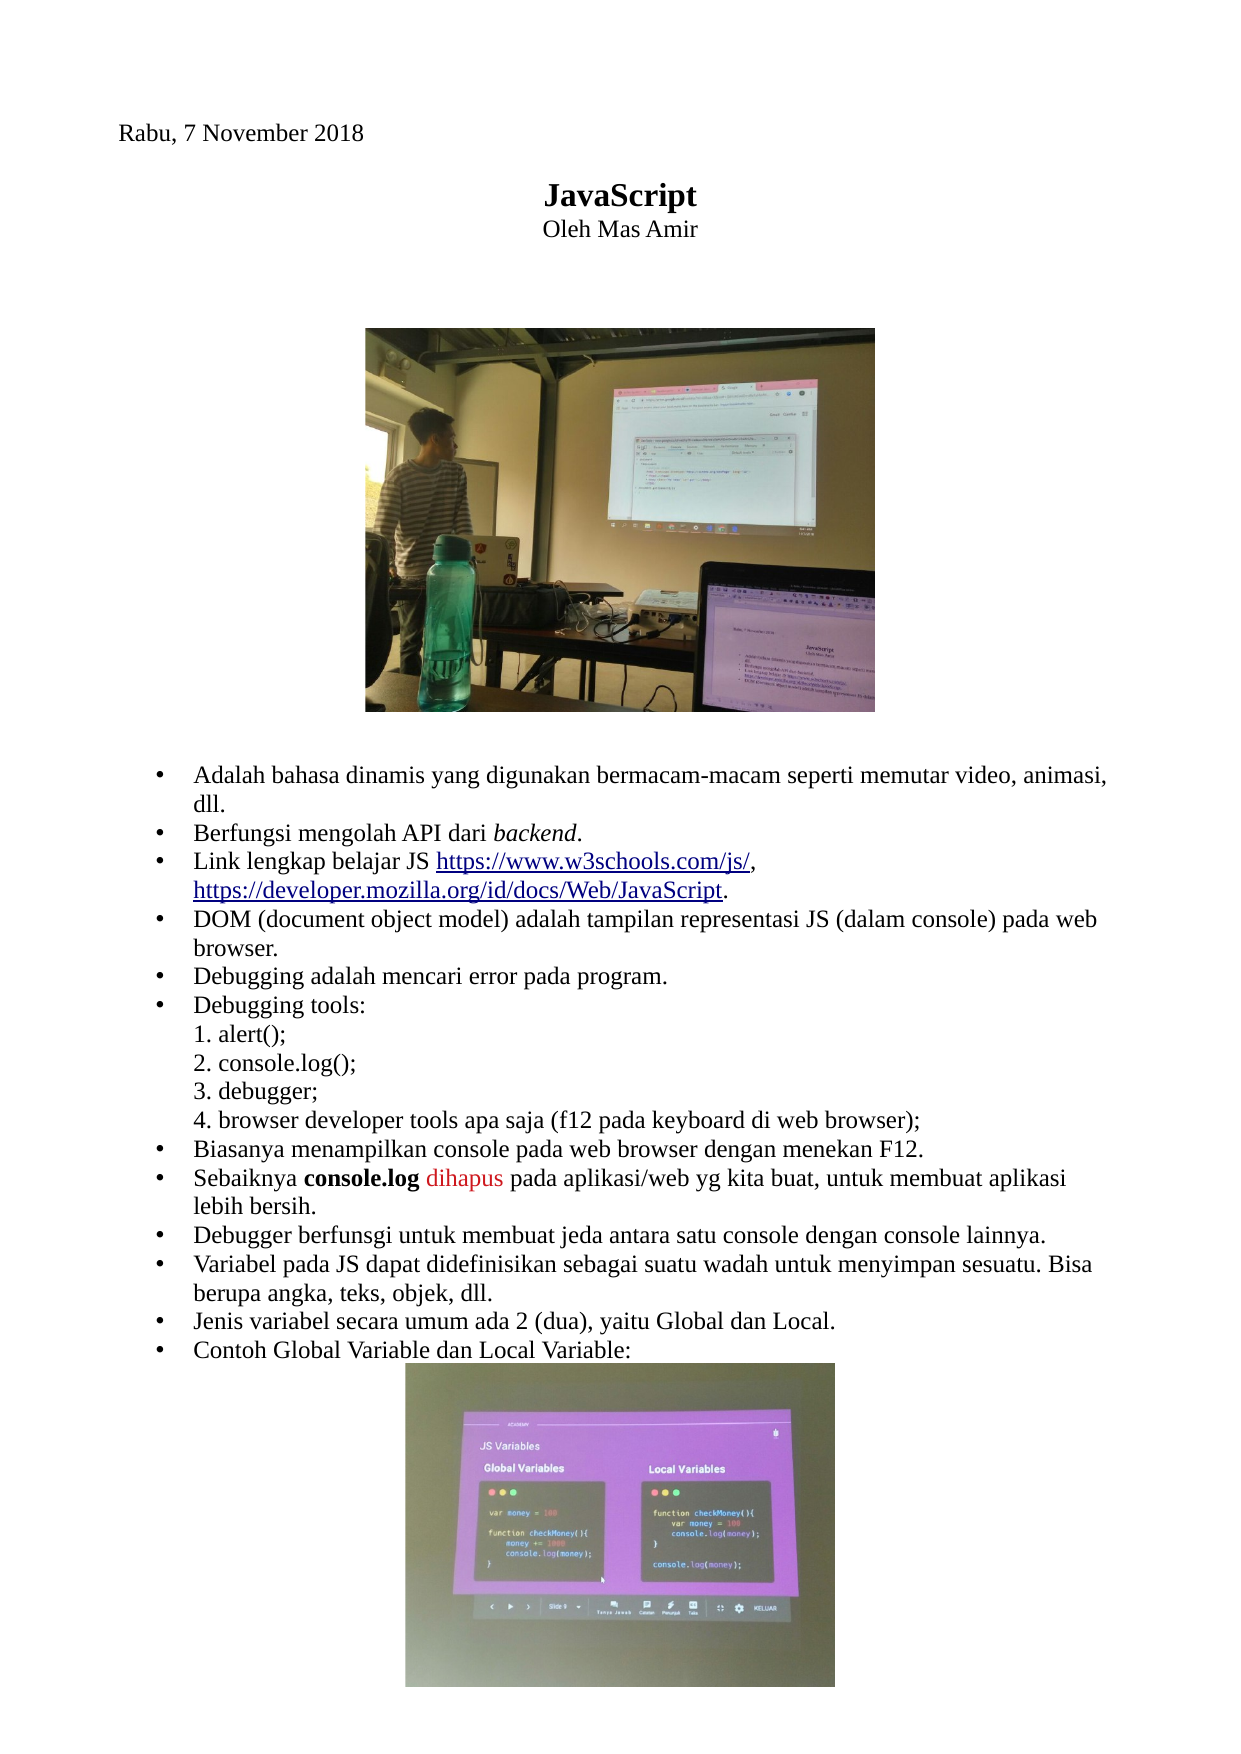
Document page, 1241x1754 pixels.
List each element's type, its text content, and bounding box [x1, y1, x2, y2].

list Contoh Global Variable dan Local Variable: [156, 1335, 1122, 1364]
text Rabu, 7 November 2018 [118, 118, 1122, 147]
list DOM (document object model) adalah tampilan representasi JS (dalam console) pada web browser. [156, 904, 1122, 961]
list Adalah bahasa dinamis yang digunakan bermacam-macam seperti memutar video, animasi, dll. [156, 760, 1122, 818]
text Oleh Mas Amir [118, 214, 1122, 243]
list Link lengkap belajar JS https://www.w3schools.com/js/, https://developer.mozilla.org/id/docs/Web/JavaScript. [156, 846, 1122, 904]
list Berfungsi mengolah API dari backend. [156, 818, 1122, 846]
list Jenis variabel secara umum ada 2 (dua), yaitu Global dan Local. [156, 1306, 1122, 1335]
list Debugger berfunsgi untuk membuat jeda antara satu console dengan console lainnya. [156, 1220, 1122, 1249]
list 3. debugger; [156, 1076, 1122, 1105]
list Biasanya menampilkan console pada web browser dengan menekan F12. [156, 1134, 1122, 1163]
list 4. browser developer tools apa saja (f12 pada keyboard di web browser); [156, 1105, 1122, 1134]
list Sebaiknya console.log dihapus pada aplikasi/web yg kita buat, untuk membuat aplikasi lebih bersih. [156, 1163, 1122, 1220]
list 2. console.log(); [156, 1048, 1122, 1076]
list Variabel pada JS dapat didefinisikan sebagai suatu wadah untuk menyimpan sesuatu. Bisa berupa angka, teks, objek, dll. [156, 1249, 1122, 1306]
list Debugging tools: [156, 990, 1122, 1019]
picture [365, 328, 875, 712]
picture [405, 1363, 835, 1687]
list 1. alert(); [156, 1019, 1122, 1048]
text JavaScript [118, 176, 1122, 214]
list Debugging adalah mencari error pada program. [156, 961, 1122, 990]
